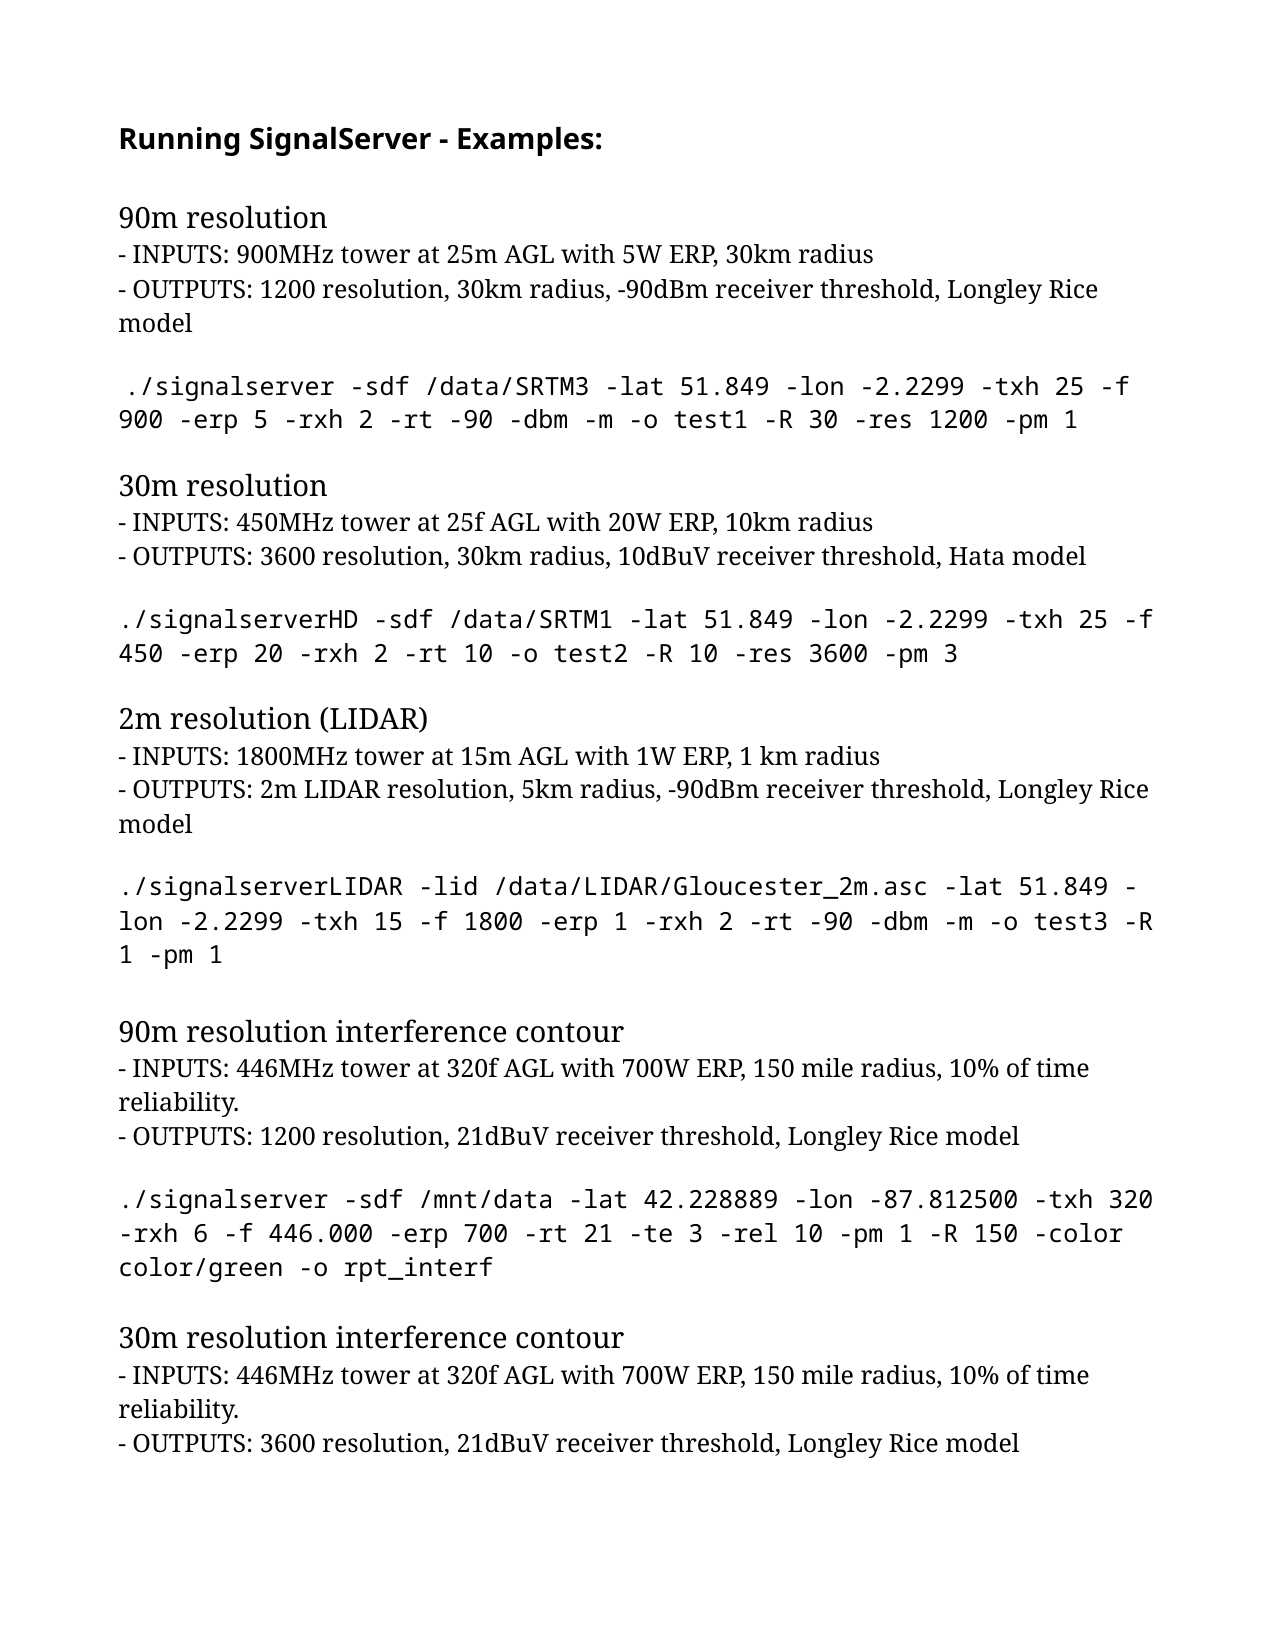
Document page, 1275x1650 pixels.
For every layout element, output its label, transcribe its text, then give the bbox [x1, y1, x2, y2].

text - OUTPUTS: 3600 resolution, 21dBuV receiver threshold, Longley Rice model [118, 1426, 1157, 1460]
text ./signalserverLIDAR -lid /data/LIDAR/Gloucester_2m.asc -lat 51.849 -lon -2.2299 -txh 15 -f 1800 -erp 1 -rxh 2 -rt -90 -dbm -m -o test3 -R 1 -pm 1 [118, 869, 1157, 971]
text Running SignalServer - Examples: [118, 118, 1157, 158]
text - OUTPUTS: 3600 resolution, 30km radius, 10dBuV receiver threshold, Hata model [118, 539, 1157, 573]
text - INPUTS: 900MHz tower at 25m AGL with 5W ERP, 30km radius [118, 237, 1157, 271]
text ./signalserverHD -sdf /data/SRTM1 -lat 51.849 -lon -2.2299 -txh 25 -f 450 -erp 20 -rxh 2 -rt 10 -o test2 -R 10 -res 3600 -pm 3 [118, 602, 1157, 670]
text - OUTPUTS: 1200 resolution, 30km radius, -90dBm receiver threshold, Longley Rice model [118, 271, 1157, 339]
text ./signalserver -sdf /data/SRTM3 -lat 51.849 -lon -2.2299 -txh 25 -f 900 -erp 5 -rxh 2 -rt -90 -dbm -m -o test1 -R 30 -res 1200 -pm 1 [118, 368, 1157, 436]
text 2m resolution (LIDAR) [118, 698, 1157, 738]
text - OUTPUTS: 1200 resolution, 21dBuV receiver threshold, Longley Rice model [118, 1119, 1157, 1153]
text - INPUTS: 450MHz tower at 25f AGL with 20W ERP, 10km radius [118, 505, 1157, 539]
text ./signalserver -sdf /mnt/data -lat 42.228889 -lon -87.812500 -txh 320 -rxh 6 -f 446.000 -erp 700 -rt 21 -te 3 -rel 10 -pm 1 -R 150 -color color/green -o rpt_interf [118, 1182, 1157, 1284]
text 30m resolution [118, 465, 1157, 505]
text - INPUTS: 446MHz tower at 320f AGL with 700W ERP, 150 mile radius, 10% of time reliability. [118, 1051, 1157, 1119]
text 90m resolution [118, 197, 1157, 237]
text - INPUTS: 446MHz tower at 320f AGL with 700W ERP, 150 mile radius, 10% of time reliability. [118, 1357, 1157, 1426]
text 90m resolution interference contour [118, 1011, 1157, 1051]
text 30m resolution interference contour [118, 1318, 1157, 1357]
text - INPUTS: 1800MHz tower at 15m AGL with 1W ERP, 1 km radius [118, 738, 1157, 772]
text - OUTPUTS: 2m LIDAR resolution, 5km radius, -90dBm receiver threshold, Longley Rice model [118, 772, 1157, 840]
